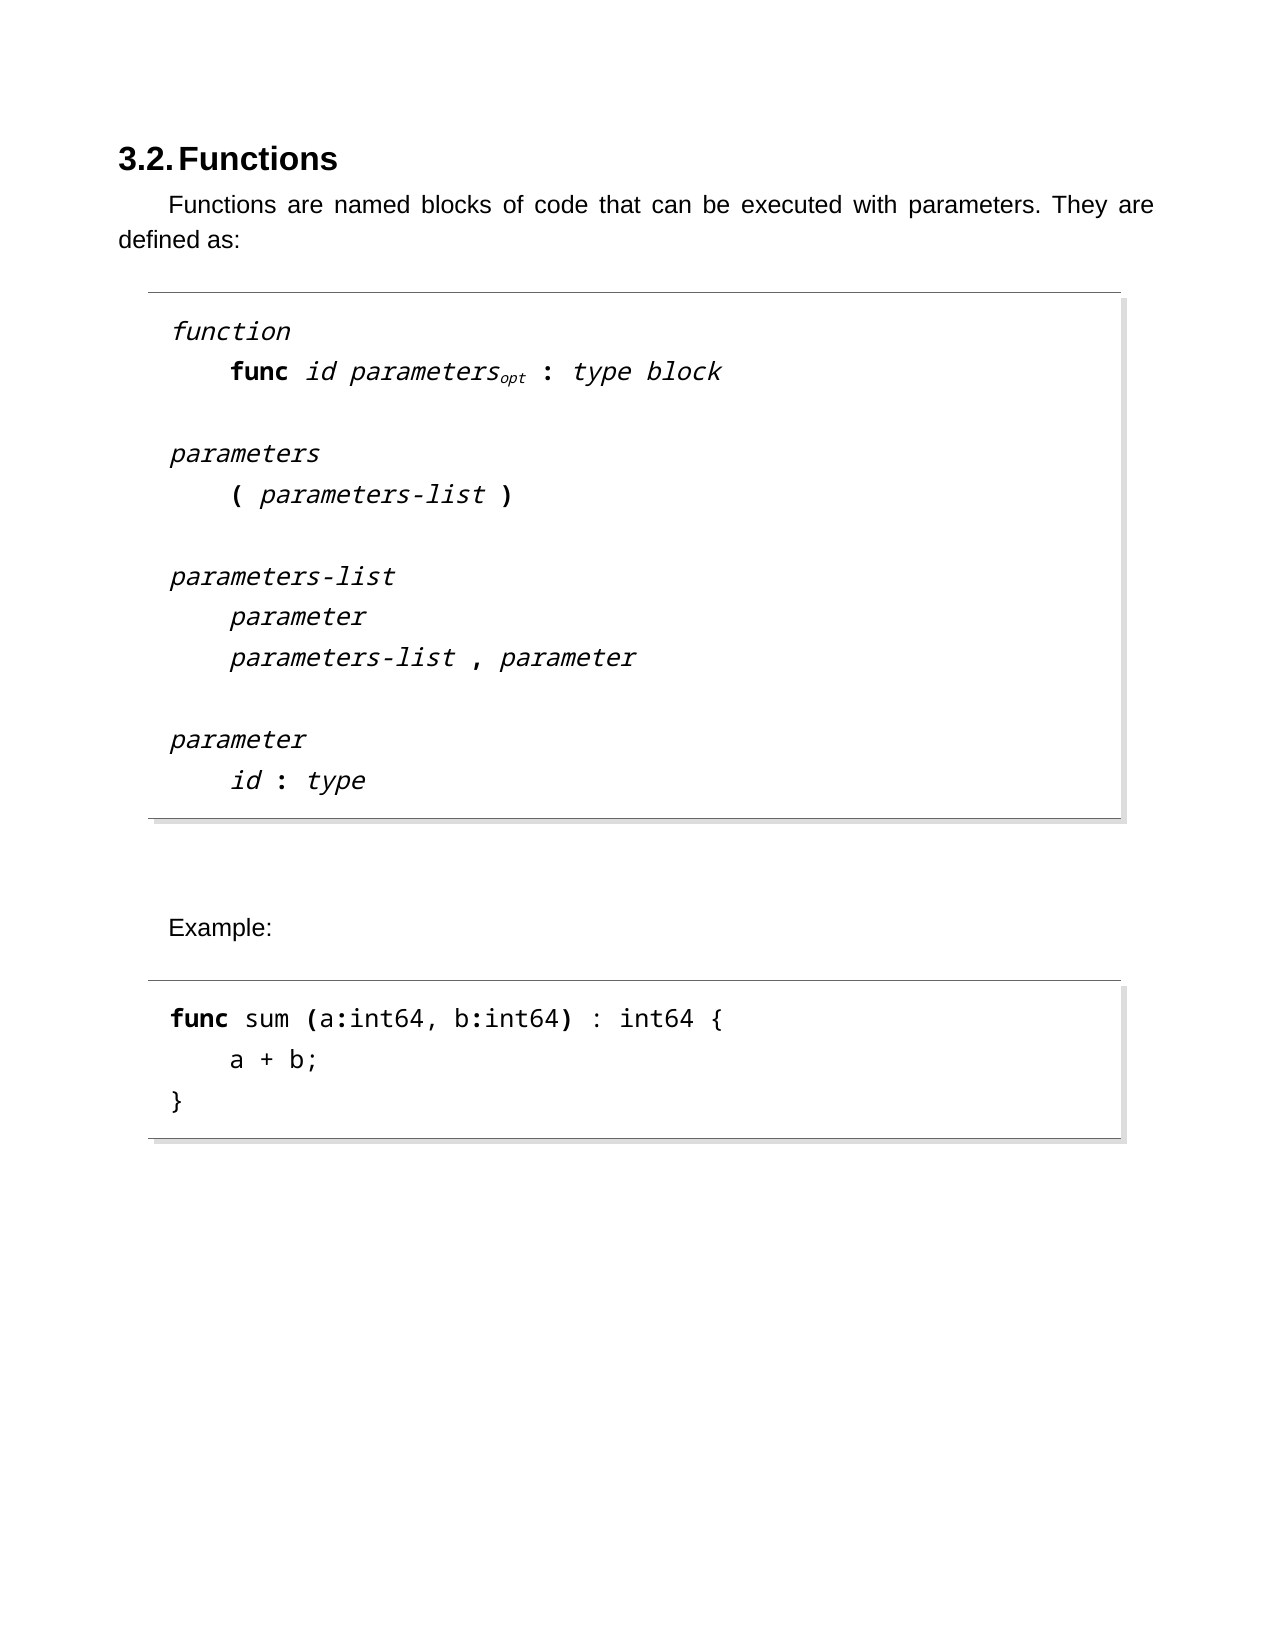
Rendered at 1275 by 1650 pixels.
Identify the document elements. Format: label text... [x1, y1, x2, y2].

text Example: [118, 912, 1157, 941]
text ( parameters-list ) [148, 455, 1121, 511]
text parameter [148, 700, 1121, 741]
text func id parametersopt : type block [148, 333, 1121, 388]
text } [148, 1062, 1121, 1138]
text func sum (a:int64, b:int64) : int64 { [148, 981, 1121, 1021]
text function [148, 293, 1121, 333]
text id : type [148, 741, 1121, 818]
subtitle Functions [118, 139, 1157, 178]
text parameters [148, 414, 1121, 455]
text a + b; [148, 1021, 1121, 1062]
text parameters-list , parameter [148, 619, 1121, 674]
text parameter [148, 578, 1121, 619]
text parameters-list [148, 537, 1121, 578]
text Functions are named blocks of code that can be executed with parameters. They are defined as: [118, 190, 1157, 253]
